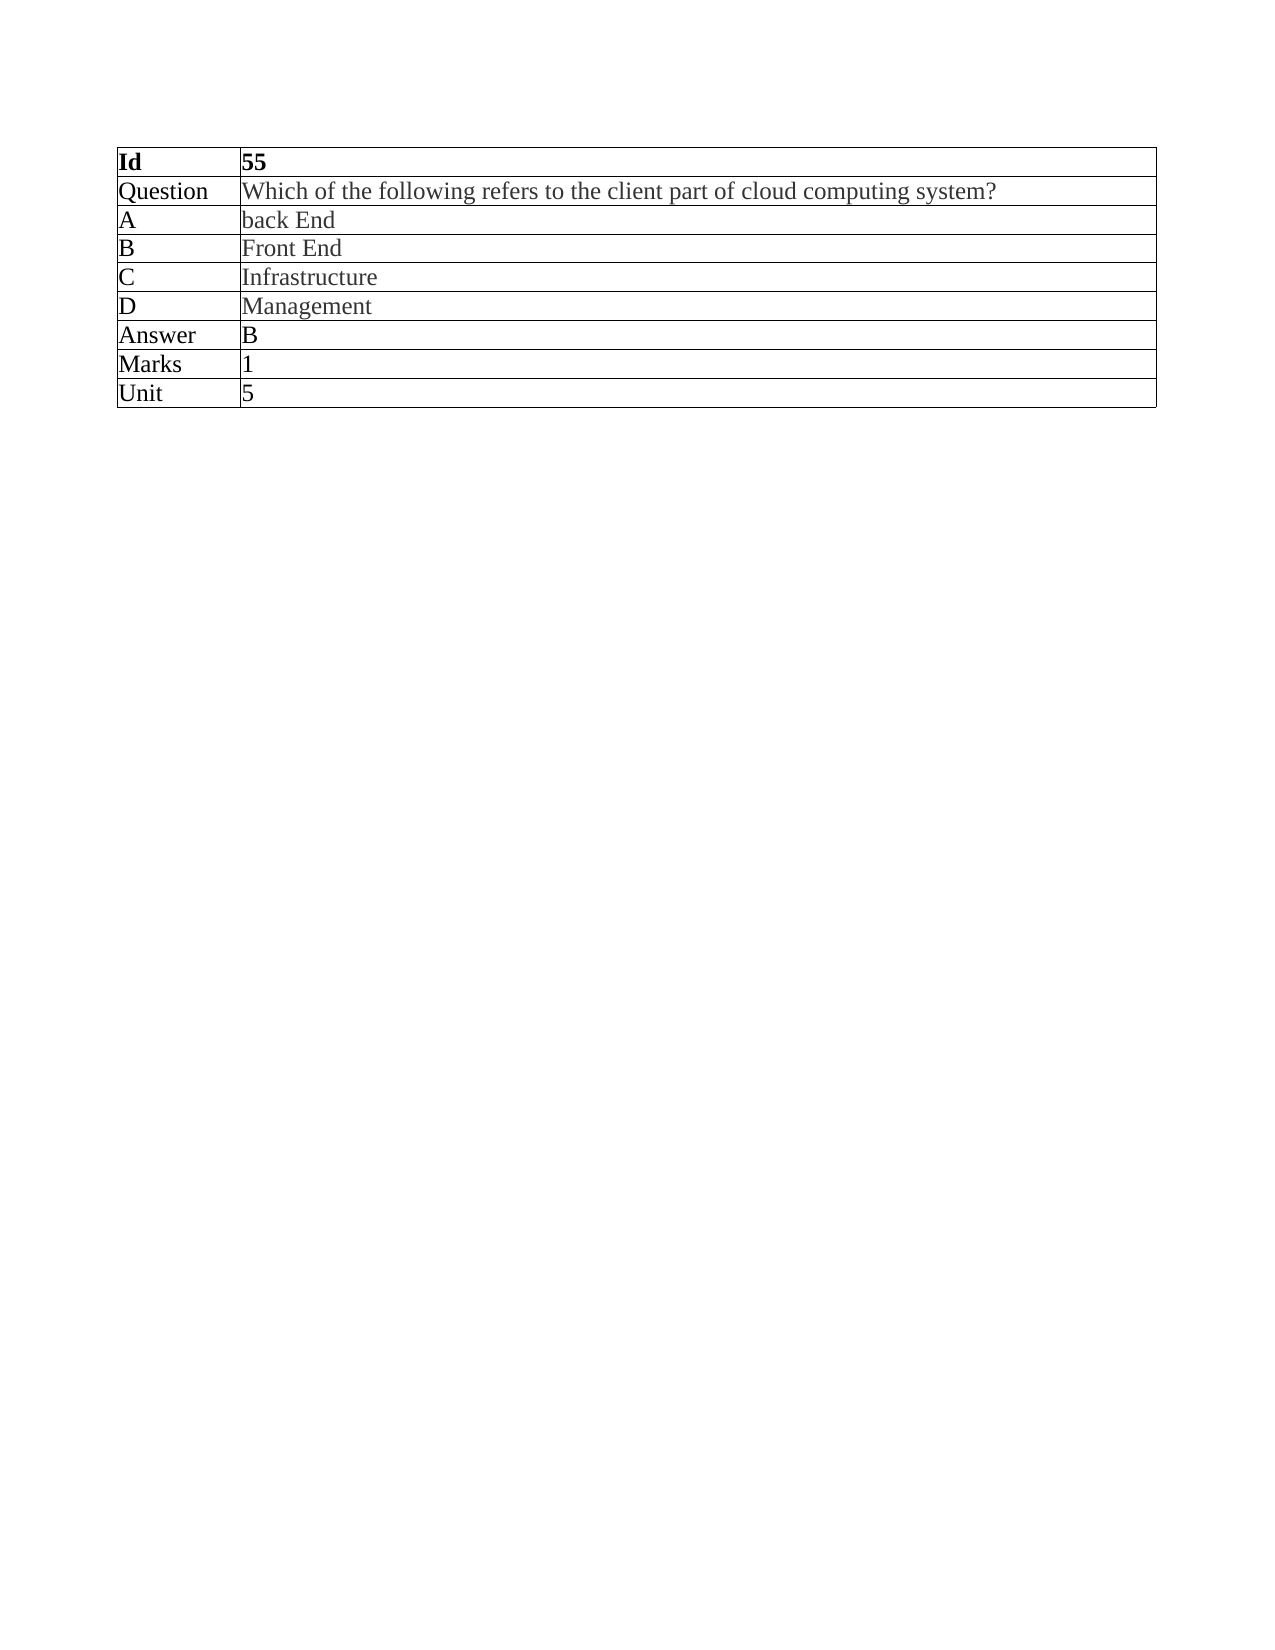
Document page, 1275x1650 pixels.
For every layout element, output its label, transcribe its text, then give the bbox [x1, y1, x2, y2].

table_cell B [241, 321, 1156, 349]
table_header 55 [241, 148, 1156, 176]
table_cell Question [118, 177, 240, 204]
table_cell C [118, 263, 240, 291]
table_cell B [118, 235, 240, 262]
table_cell 1 [241, 350, 1156, 378]
table_cell back End [241, 206, 1156, 233]
table_cell 5 [241, 379, 1156, 407]
table_cell Front End [241, 235, 1156, 262]
table_cell D [118, 292, 240, 320]
table_cell Answer [118, 321, 240, 349]
table_cell Unit [118, 379, 240, 407]
table_cell Marks [118, 350, 240, 378]
table_cell A [118, 206, 240, 233]
table_cell Infrastructure [241, 263, 1156, 291]
table_cell Management [241, 292, 1156, 320]
table_cell Which of the following refers to the client part of cloud computing system? [241, 177, 1156, 204]
table_header Id [118, 148, 240, 176]
